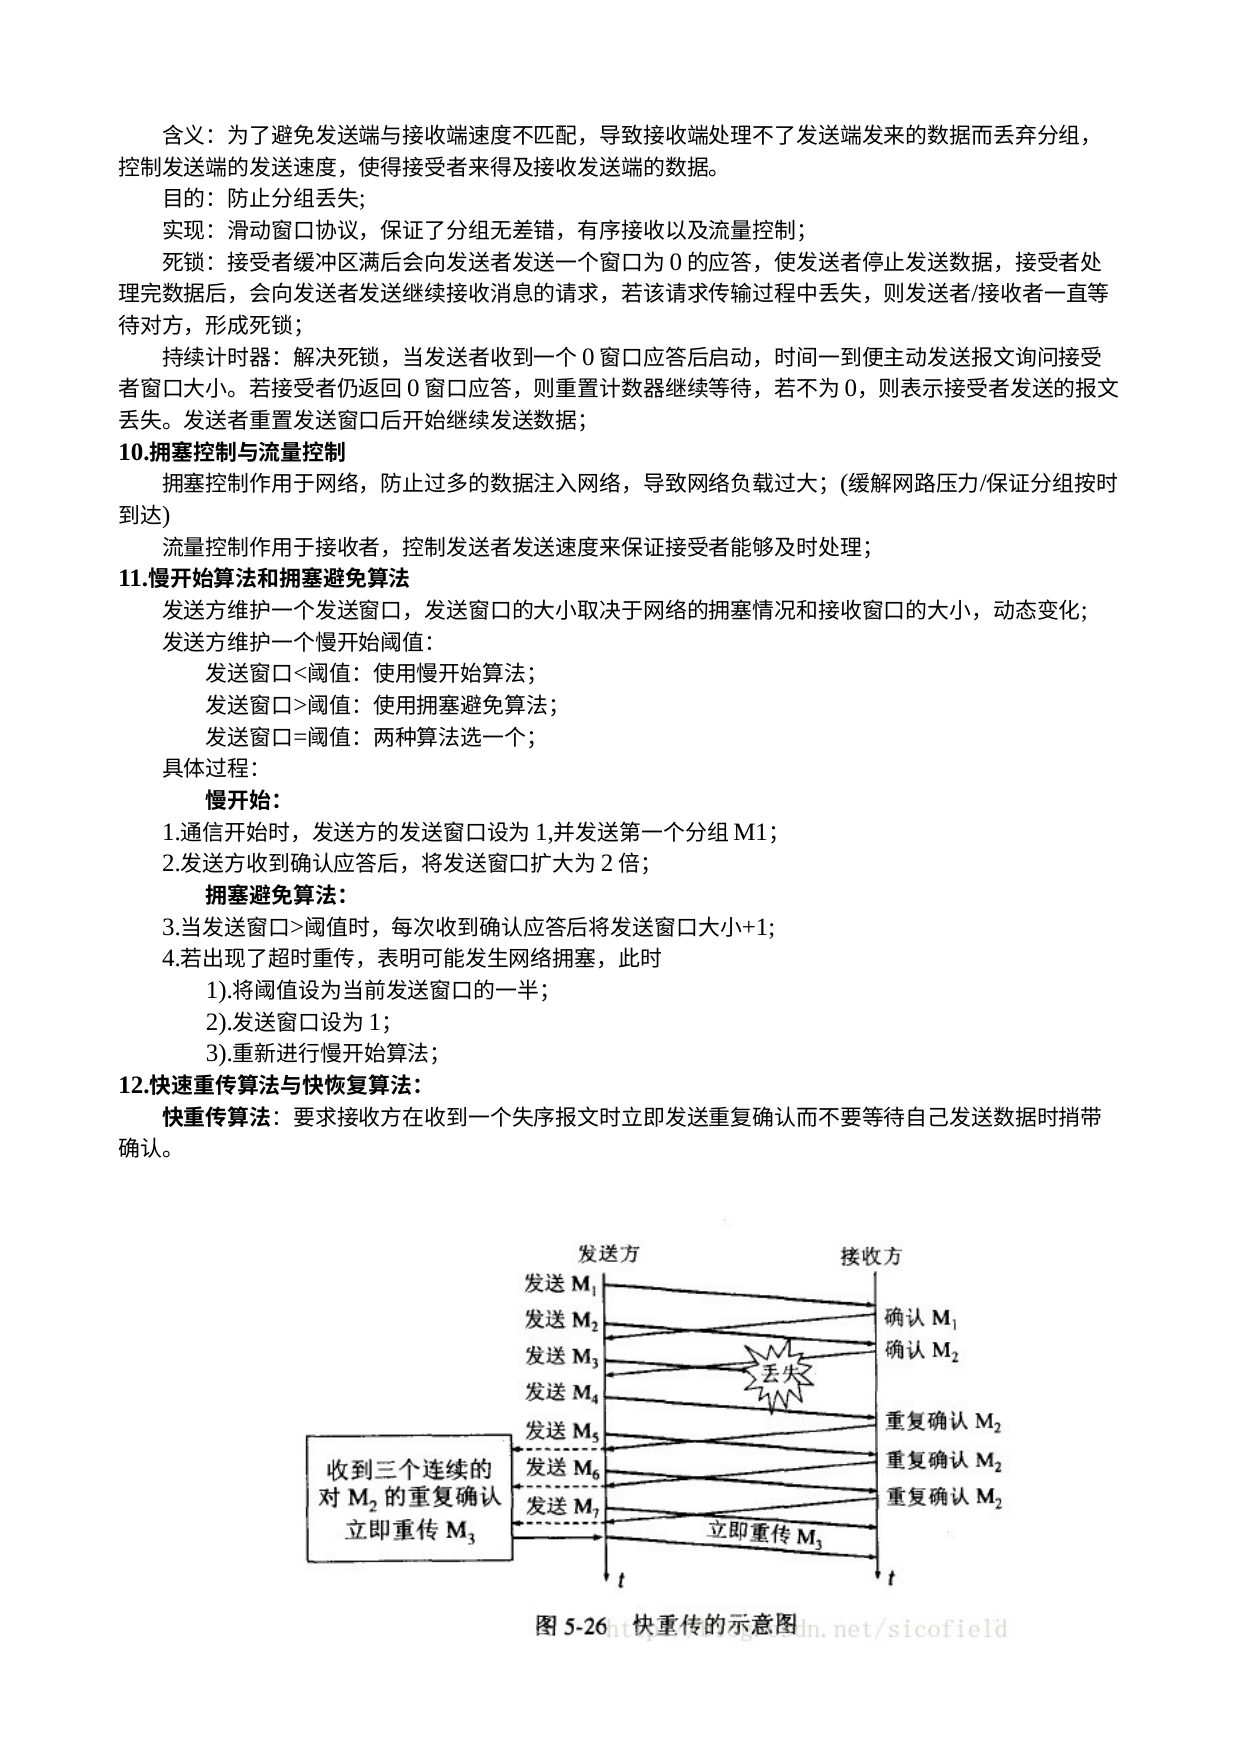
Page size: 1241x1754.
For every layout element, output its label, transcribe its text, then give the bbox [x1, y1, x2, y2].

text 3.当发送窗口>阈值时，每次收到确认应答后将发送窗口大小+1; [118, 910, 1122, 941]
text 持续计时器：解决死锁，当发送者收到一个0窗口应答后启动，时间一到便主动发送报文询问接受者窗口大小。若接受者仍返回0窗口应答，则重置计数器继续等待，若不为0，则表示接受者发送的报文丢失。发送者重置发送窗口后开始继续发送数据； [118, 340, 1122, 435]
text 12.快速重传算法与快恢复算法： [118, 1068, 1122, 1100]
text 11.慢开始算法和拥塞避免算法 [118, 561, 1122, 593]
text 3).重新进行慢开始算法； [118, 1036, 1122, 1068]
text 1.通信开始时，发送方的发送窗口设为1,并发送第一个分组M1； [118, 815, 1122, 846]
text 快重传算法：要求接收方在收到一个失序报文时立即发送重复确认而不要等待自己发送数据时捎带确认。 [118, 1100, 1122, 1163]
picture [282, 1219, 1024, 1656]
text 目的：防止分组丢失; [118, 181, 1122, 213]
text 10.拥塞控制与流量控制 [118, 435, 1122, 466]
text 拥塞避免算法： [118, 878, 1122, 910]
text 流量控制作用于接收者，控制发送者发送速度来保证接受者能够及时处理； [118, 530, 1122, 561]
text 发送窗口=阈值：两种算法选一个； [118, 720, 1122, 751]
text 发送窗口>阈值：使用拥塞避免算法； [118, 688, 1122, 720]
text 具体过程： [118, 751, 1122, 783]
text 2).发送窗口设为1； [118, 1005, 1122, 1036]
text 慢开始： [118, 783, 1122, 815]
text 拥塞控制作用于网络，防止过多的数据注入网络，导致网络负载过大；(缓解网路压力/保证分组按时到达) [118, 466, 1122, 530]
text 1).将阈值设为当前发送窗口的一半； [118, 973, 1122, 1005]
text 4.若出现了超时重传，表明可能发生网络拥塞，此时 [118, 941, 1122, 973]
text 发送方维护一个发送窗口，发送窗口的大小取决于网络的拥塞情况和接收窗口的大小，动态变化; [118, 593, 1122, 625]
text 发送窗口<阈值：使用慢开始算法； [118, 656, 1122, 688]
text 实现：滑动窗口协议，保证了分组无差错，有序接收以及流量控制； [118, 213, 1122, 245]
text 含义：为了避免发送端与接收端速度不匹配，导致接收端处理不了发送端发来的数据而丢弃分组，控制发送端的发送速度，使得接受者来得及接收发送端的数据。 [118, 118, 1122, 181]
text 发送方维护一个慢开始阈值： [118, 625, 1122, 656]
text 死锁：接受者缓冲区满后会向发送者发送一个窗口为0的应答，使发送者停止发送数据，接受者处理完数据后，会向发送者发送继续接收消息的请求，若该请求传输过程中丢失，则发送者/接收者一直等待对方，形成死锁； [118, 245, 1122, 340]
text 2.发送方收到确认应答后，将发送窗口扩大为2倍； [118, 846, 1122, 878]
